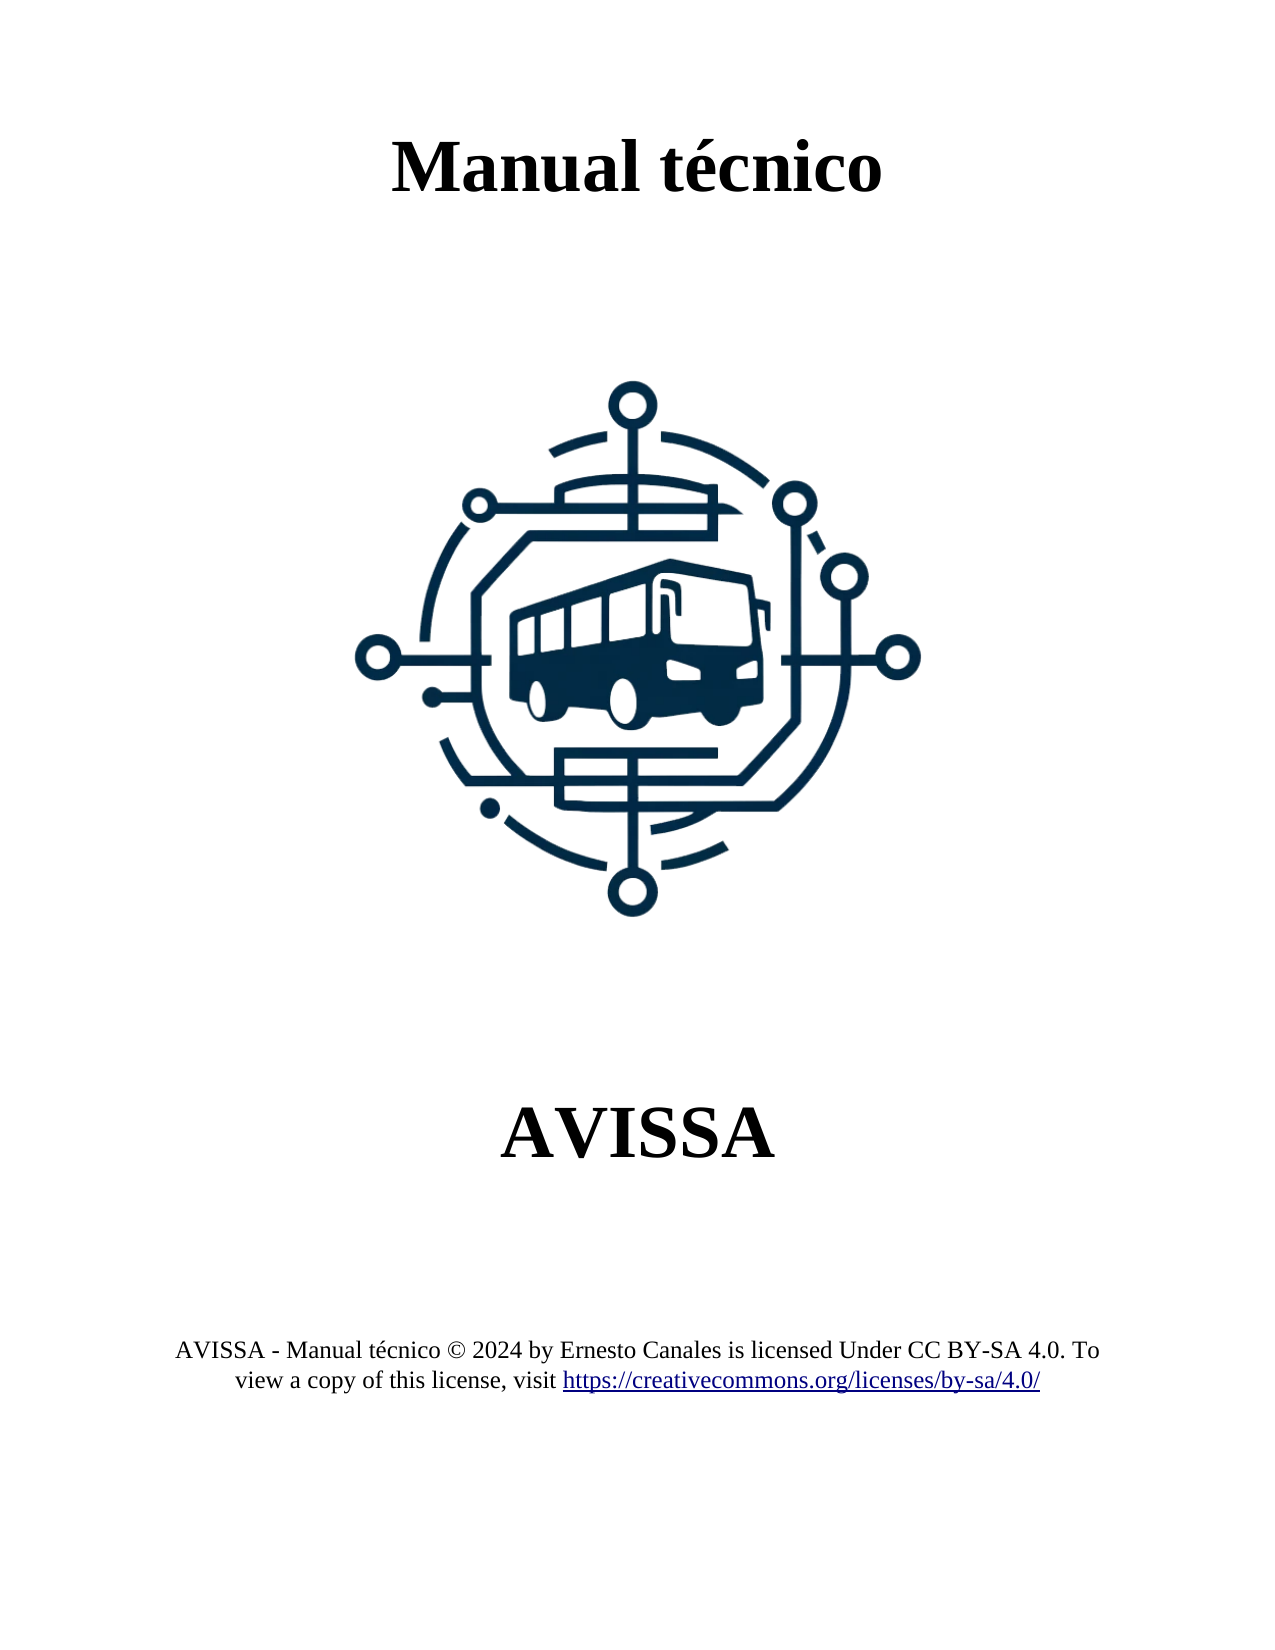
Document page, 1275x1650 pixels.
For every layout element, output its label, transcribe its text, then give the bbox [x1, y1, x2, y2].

text Manual técnico [150, 122, 1125, 208]
text AVISSA - Manual técnico © 2024 by Ernesto Canales is licensed Under CC BY-SA 4.0. To view a copy of this license, visit https://creativecommons.org/licenses/by-sa/4.0/ [150, 1335, 1125, 1394]
text AVISSA [150, 1088, 1125, 1174]
